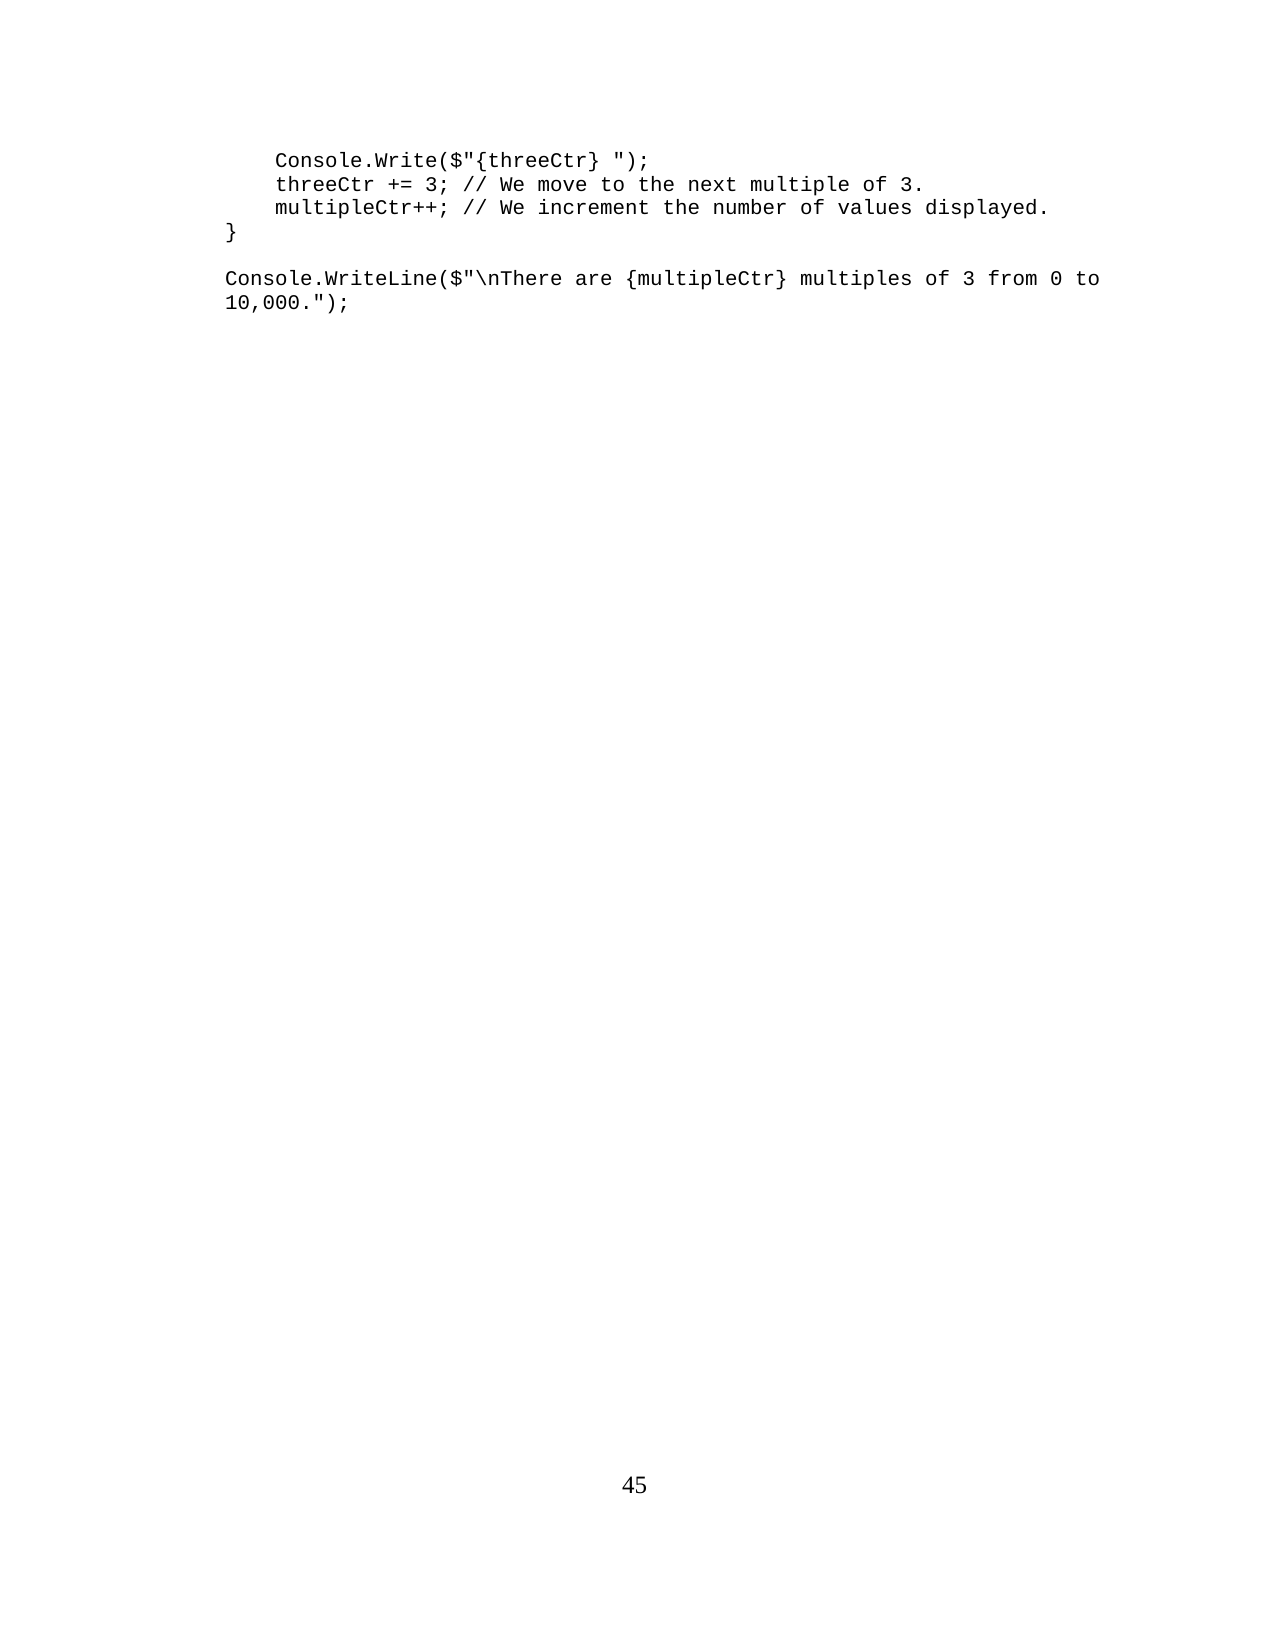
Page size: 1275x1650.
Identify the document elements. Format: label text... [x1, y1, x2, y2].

list Console.Write($"{threeCtr} "); [187, 150, 1125, 174]
list Console.WriteLine($"\nThere are {multipleCtr} multiples of 3 from 0 to 10,000."); [187, 268, 1125, 316]
list multipleCtr++; // We increment the number of values displayed. [187, 197, 1125, 221]
list } [187, 221, 1125, 244]
list threeCtr += 3; // We move to the next multiple of 3. [187, 174, 1125, 197]
